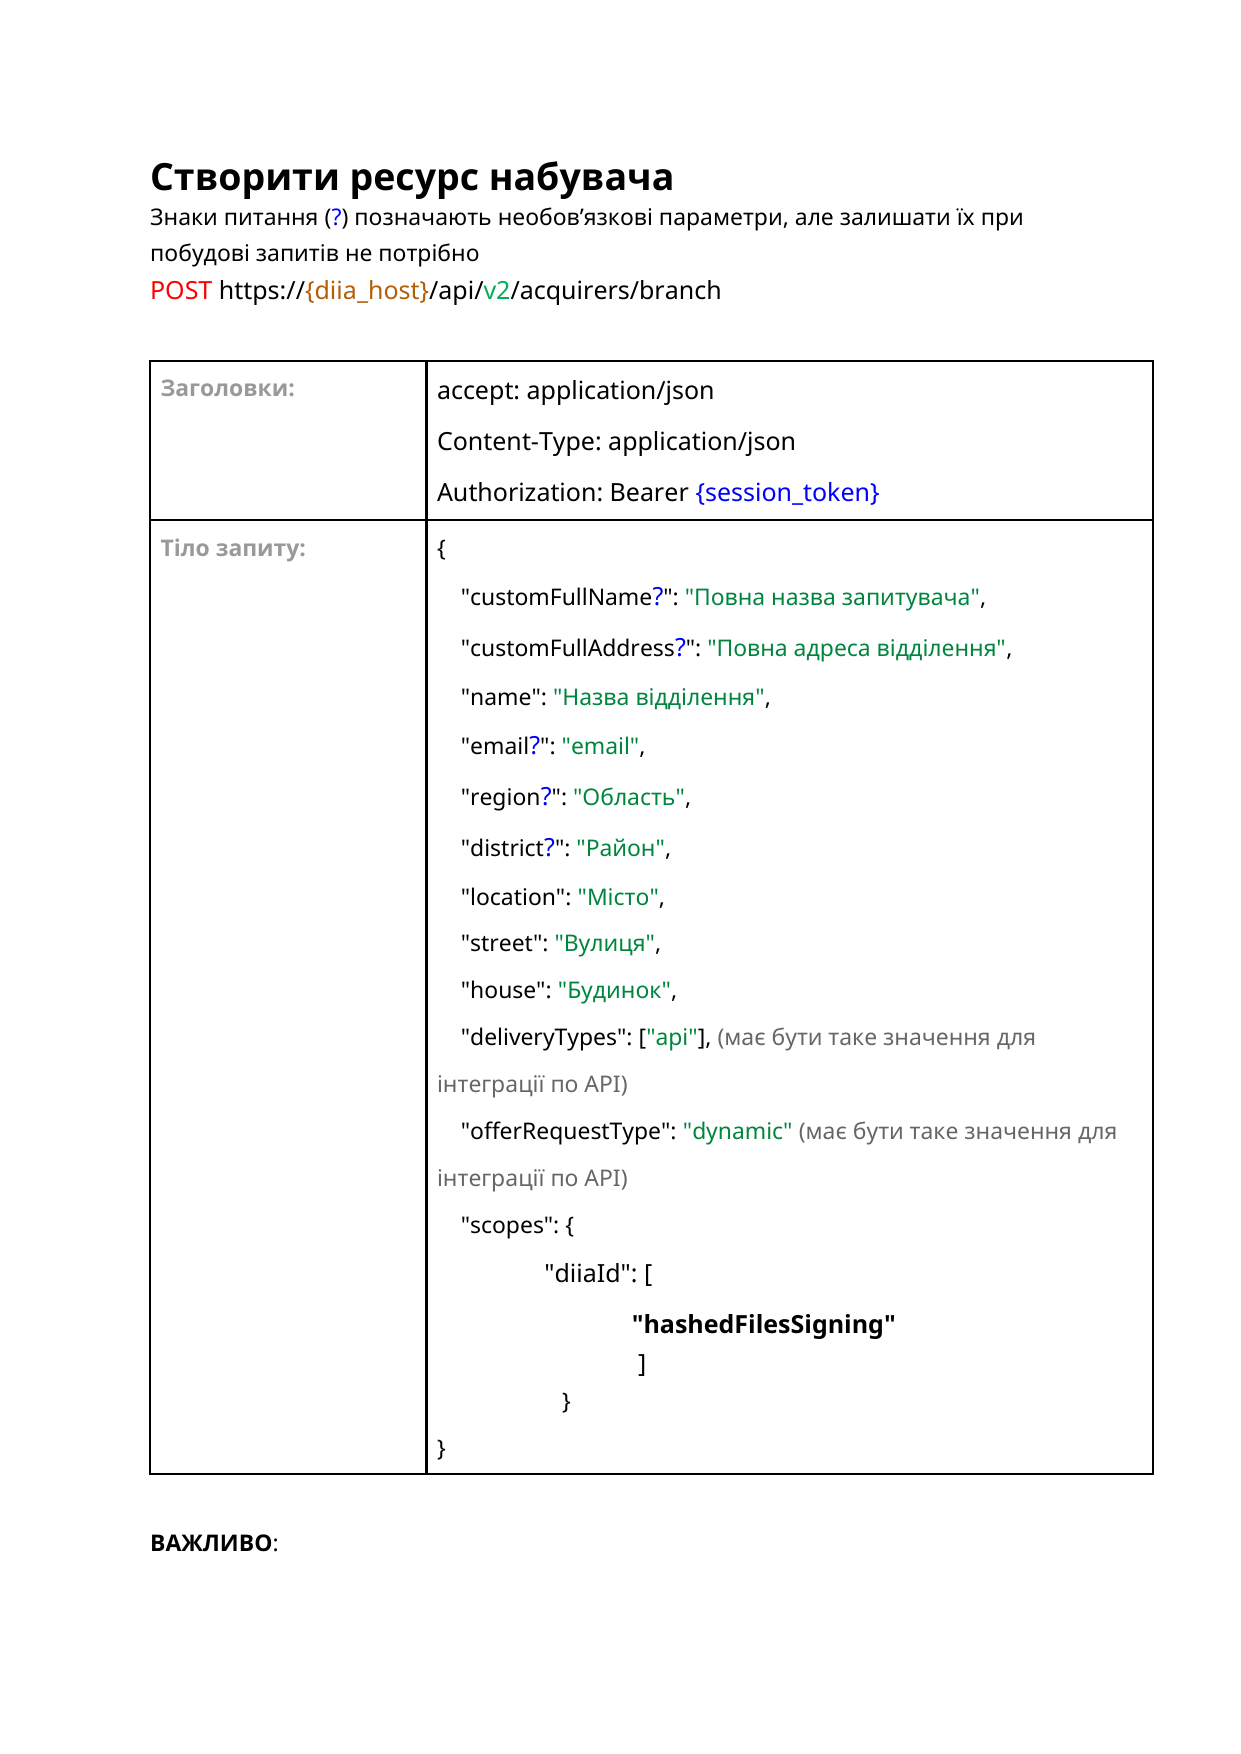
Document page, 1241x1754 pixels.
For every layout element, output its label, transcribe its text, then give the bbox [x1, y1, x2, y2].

table_header accept: application/json Content-Type: application/json Authorization: Bearer {session_token} [428, 362, 1152, 519]
table_cell Тіло запиту: [151, 521, 425, 1473]
text ВАЖЛИВО: [150, 1526, 1094, 1558]
table_header Заголовки: [151, 362, 425, 519]
table_cell { "customFullName?": "Повна назва запитувача", "customFullAddress?": "Повна адреса відділення", "name": "Назва відділення", "email?": "email", "region?": "Область", "district?": "Район", "location": "Місто", "street": "Вулиця", "house": "Будинок", "deliveryTypes": ["api"], (має бути таке значення для інтеграції по API) "offerRequestType": "dynamic" (має бути таке значення для інтеграції по API) "scopes": { "diiaId": [ "hashedFilesSigning" ] } } [428, 521, 1152, 1473]
text POST https://{diia_host}/api/v2/acquirers/branch [150, 273, 1094, 307]
text Знаки питання (?) позначають необов’язкові параметри, але залишати їх при побудові запитів не потрібно [150, 201, 1094, 268]
subtitle Створити ресурс набувача [150, 150, 1094, 201]
